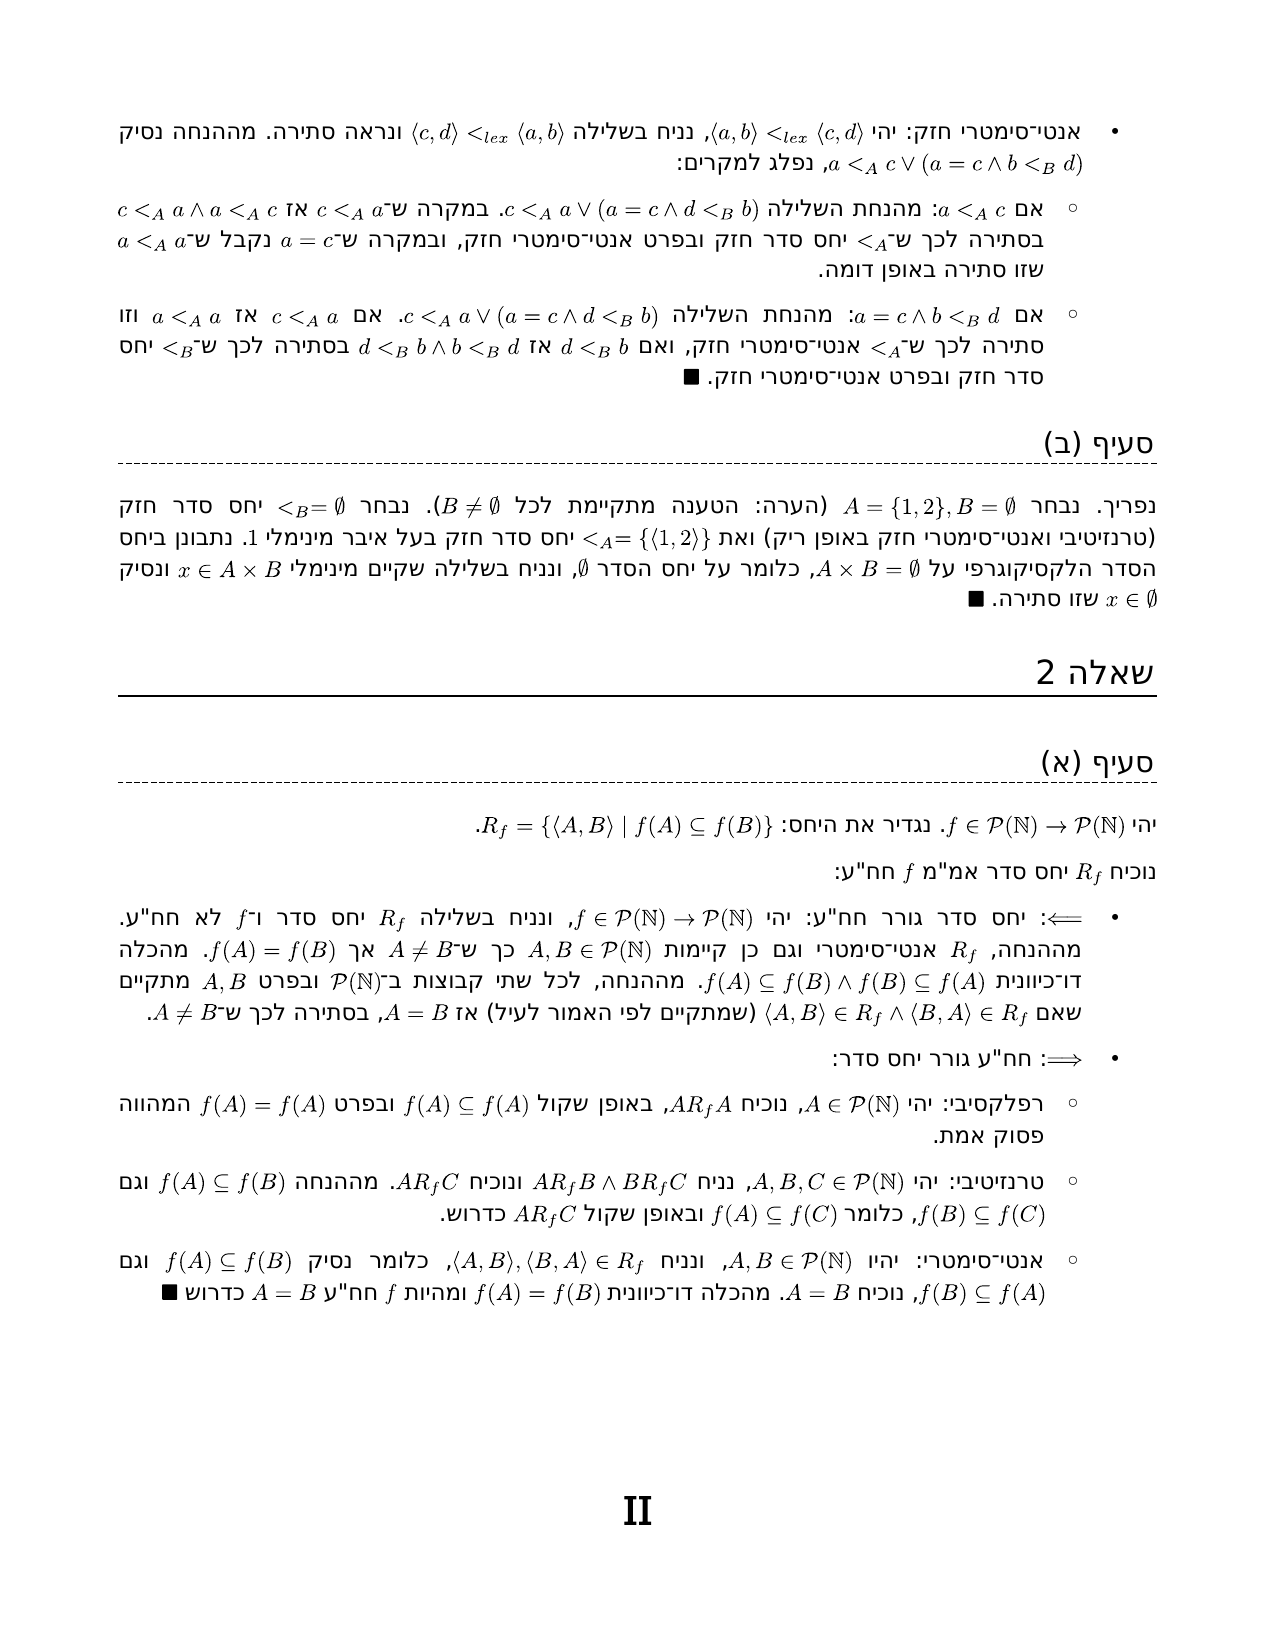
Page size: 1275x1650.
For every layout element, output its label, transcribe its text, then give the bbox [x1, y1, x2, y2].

list אם : מהנחת השלילה . במקרה ש־ אז בסתירה לכך ש־ יחס סדר חזק ובפרט אנטי־סימטרי חזק, ובמקרה ש־ נקבל ש־ שזו סתירה באופן דומה. [118, 195, 1082, 283]
list אנטי־סימטרי: יהיו , ונניח , כלומר נסיק וגם , נוכיח . מהכלה דו־כיוונית ומהיות חח"ע כדרוש [118, 1247, 1082, 1306]
list : יחס סדר גורר חח"ע: יהי , ונניח בשלילה יחס סדר ו־ לא חח"ע. מההנחה, אנטי־סימטרי וגם כן קיימות כך ש־ אך . מהכלה דו־כיוונית . מההנחה, לכל שתי קבוצות ב־ ובפרט מתקיים שאם (שמתקיים לפי האמור לעיל) אז , בסתירה לכך ש־. [118, 904, 1119, 1027]
list : חח"ע גורר יחס סדר: [118, 1045, 1119, 1072]
list רפלקסיבי: יהי , נוכיח , באופן שקול ובפרט המהווה פסוק אמת. [118, 1090, 1082, 1149]
list אנטי־סימטרי חזק: יהי , נניח בשלילה ונראה סתירה. מההנחה נסיק , נפלג למקרים: [118, 118, 1119, 176]
subtitle שאלה 2 [118, 651, 1157, 695]
list טרנזיטיבי: יהי , נניח ונוכיח . מההנחה וגם , כלומר ובאופן שקול כדרוש. [118, 1168, 1082, 1228]
text יהי . נגדיר את היחס: . [118, 811, 1157, 839]
subtitle סעיף (ב) [118, 423, 1157, 463]
list אם : מהנחת השלילה . אם אז וזו סתירה לכך ש־ אנטי־סימטרי חזק, ואם אז בסתירה לכך ש־ יחס סדר חזק ובפרט אנטי־סימטרי חזק. [118, 302, 1082, 390]
subtitle סעיף (א) [118, 742, 1157, 782]
text נפריך. נבחר (הערה: הטענה מתקיימת לכל ). נבחר יחס סדר חזק (טרנזיטיבי ואנטי־סימטרי חזק באופן ריק) ואת יחס סדר חזק בעל איבר מינימלי . נתבונן ביחס הסדר הלקסיקוגרפי על , כלומר על יחס הסדר , ונניח בשלילה שקיים מינימלי ונסיק שזו סתירה. [118, 492, 1157, 612]
text נוכיח יחס סדר אמ"מ חח"ע: [118, 858, 1157, 886]
